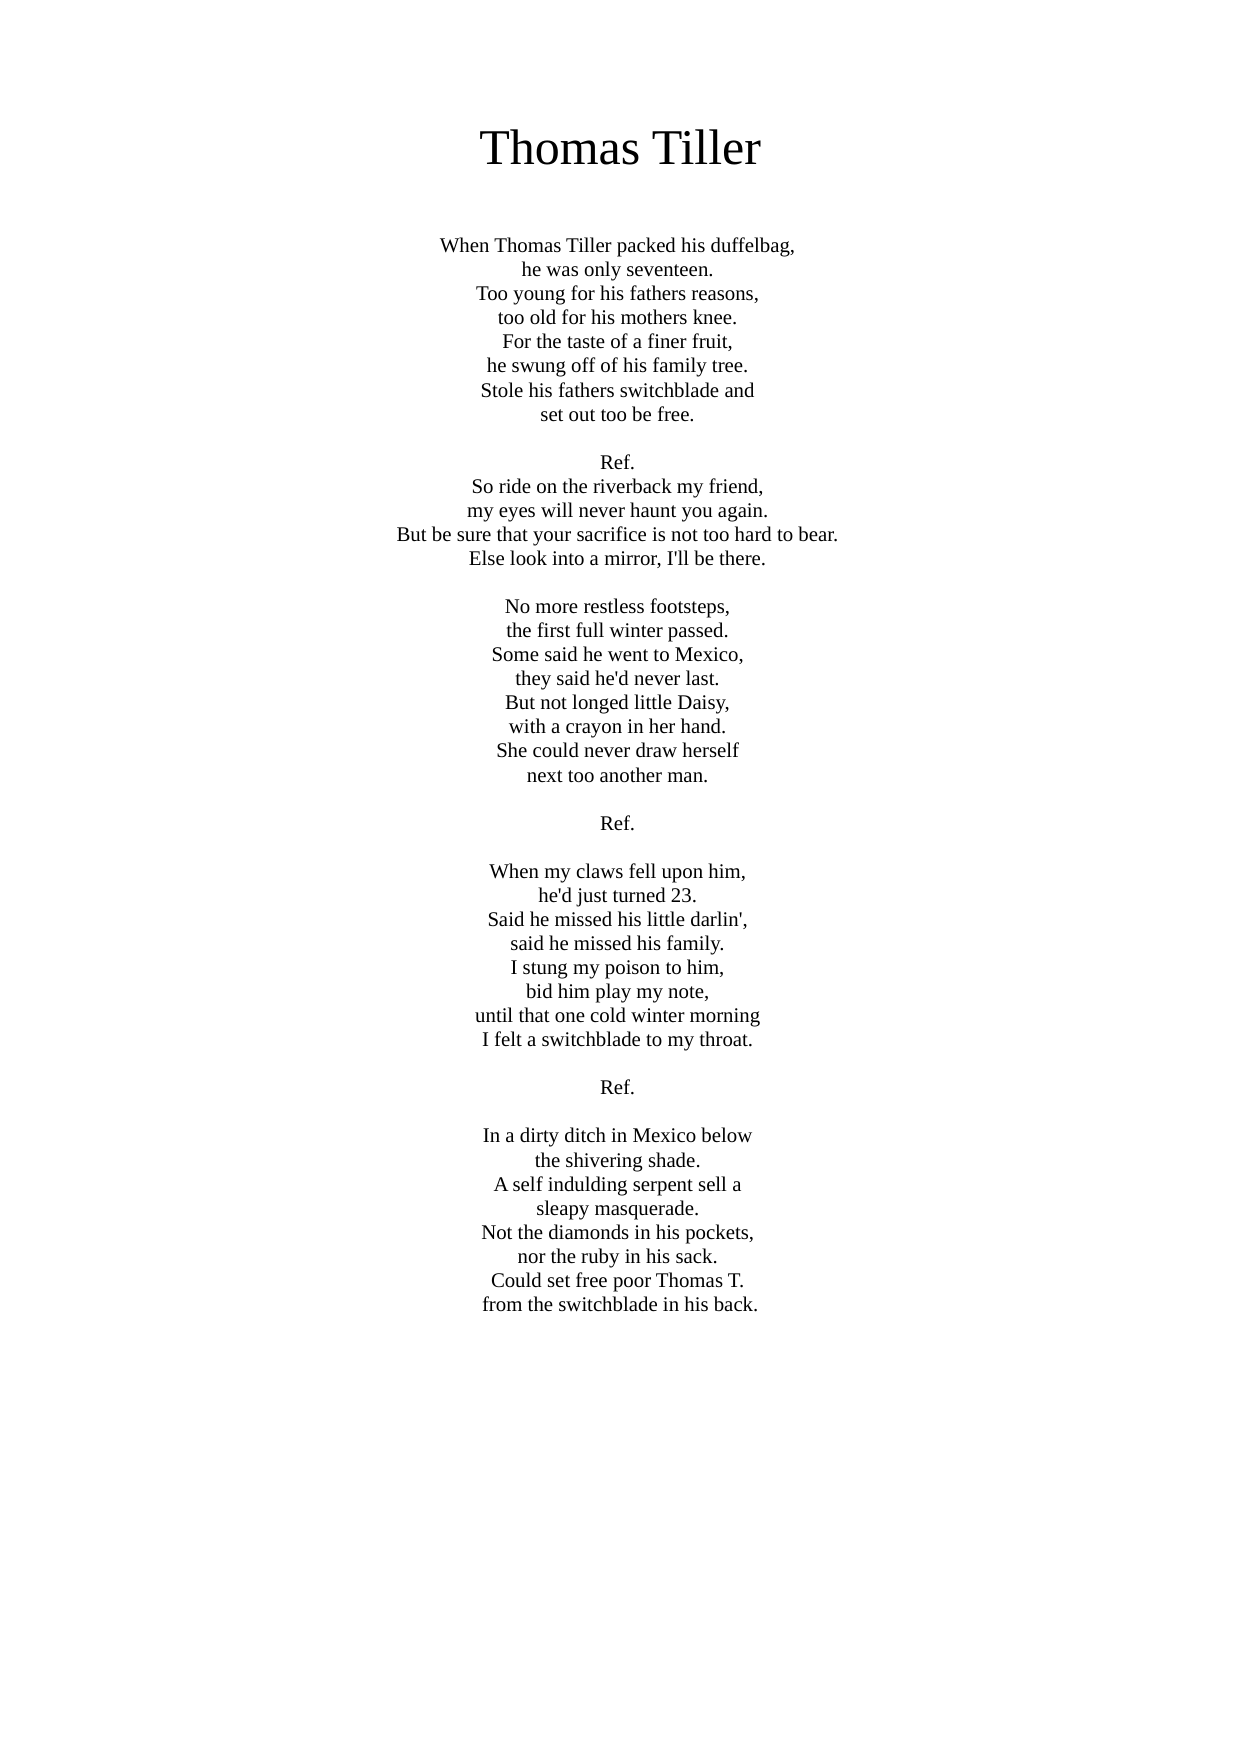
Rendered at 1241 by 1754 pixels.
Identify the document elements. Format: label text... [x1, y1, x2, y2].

text She could never draw herself [118, 738, 1122, 762]
text But be sure that your sacrifice is not too hard to bear. [118, 522, 1122, 546]
text In a dirty ditch in Mexico below [118, 1123, 1122, 1147]
text Ref. [118, 1075, 1122, 1099]
text next too another man. [118, 762, 1122, 787]
text said he missed his family. [118, 931, 1122, 955]
text Could set free poor Thomas T. [118, 1268, 1122, 1292]
text When my claws fell upon him, [118, 859, 1122, 883]
text sleapy masquerade. [118, 1196, 1122, 1220]
text Ref. [118, 811, 1122, 835]
text No more restless footsteps, [118, 594, 1122, 618]
text Not the diamonds in his pockets, [118, 1220, 1122, 1244]
text from the switchblade in his back. [118, 1292, 1122, 1316]
text Else look into a mirror, I'll be there. [118, 546, 1122, 570]
text the shivering shade. [118, 1147, 1122, 1172]
text I felt a switchblade to my throat. [118, 1027, 1122, 1051]
text A self indulding serpent sell a [118, 1172, 1122, 1196]
text Stole his fathers switchblade and [118, 377, 1122, 402]
text bid him play my note, [118, 979, 1122, 1003]
text my eyes will never haunt you again. [118, 498, 1122, 522]
text Ref. [118, 450, 1122, 474]
text Some said he went to Mexico, [118, 642, 1122, 666]
text the first full winter passed. [118, 618, 1122, 642]
text he'd just turned 23. [118, 883, 1122, 907]
text with a crayon in her hand. [118, 714, 1122, 738]
text Said he missed his little darlin', [118, 907, 1122, 931]
text When Thomas Tiller packed his duffelbag, [118, 233, 1122, 257]
text nor the ruby in his sack. [118, 1244, 1122, 1268]
text they said he'd never last. [118, 666, 1122, 690]
text So ride on the riverback my friend, [118, 474, 1122, 498]
text Too young for his fathers reasons, [118, 281, 1122, 305]
text Thomas Tiller [118, 118, 1122, 176]
text he was only seventeen. [118, 257, 1122, 281]
text set out too be free. [118, 402, 1122, 426]
text I stung my poison to him, [118, 955, 1122, 979]
text until that one cold winter morning [118, 1003, 1122, 1027]
text too old for his mothers knee. [118, 305, 1122, 329]
text he swung off of his family tree. [118, 353, 1122, 377]
text But not longed little Daisy, [118, 690, 1122, 714]
text For the taste of a finer fruit, [118, 329, 1122, 353]
